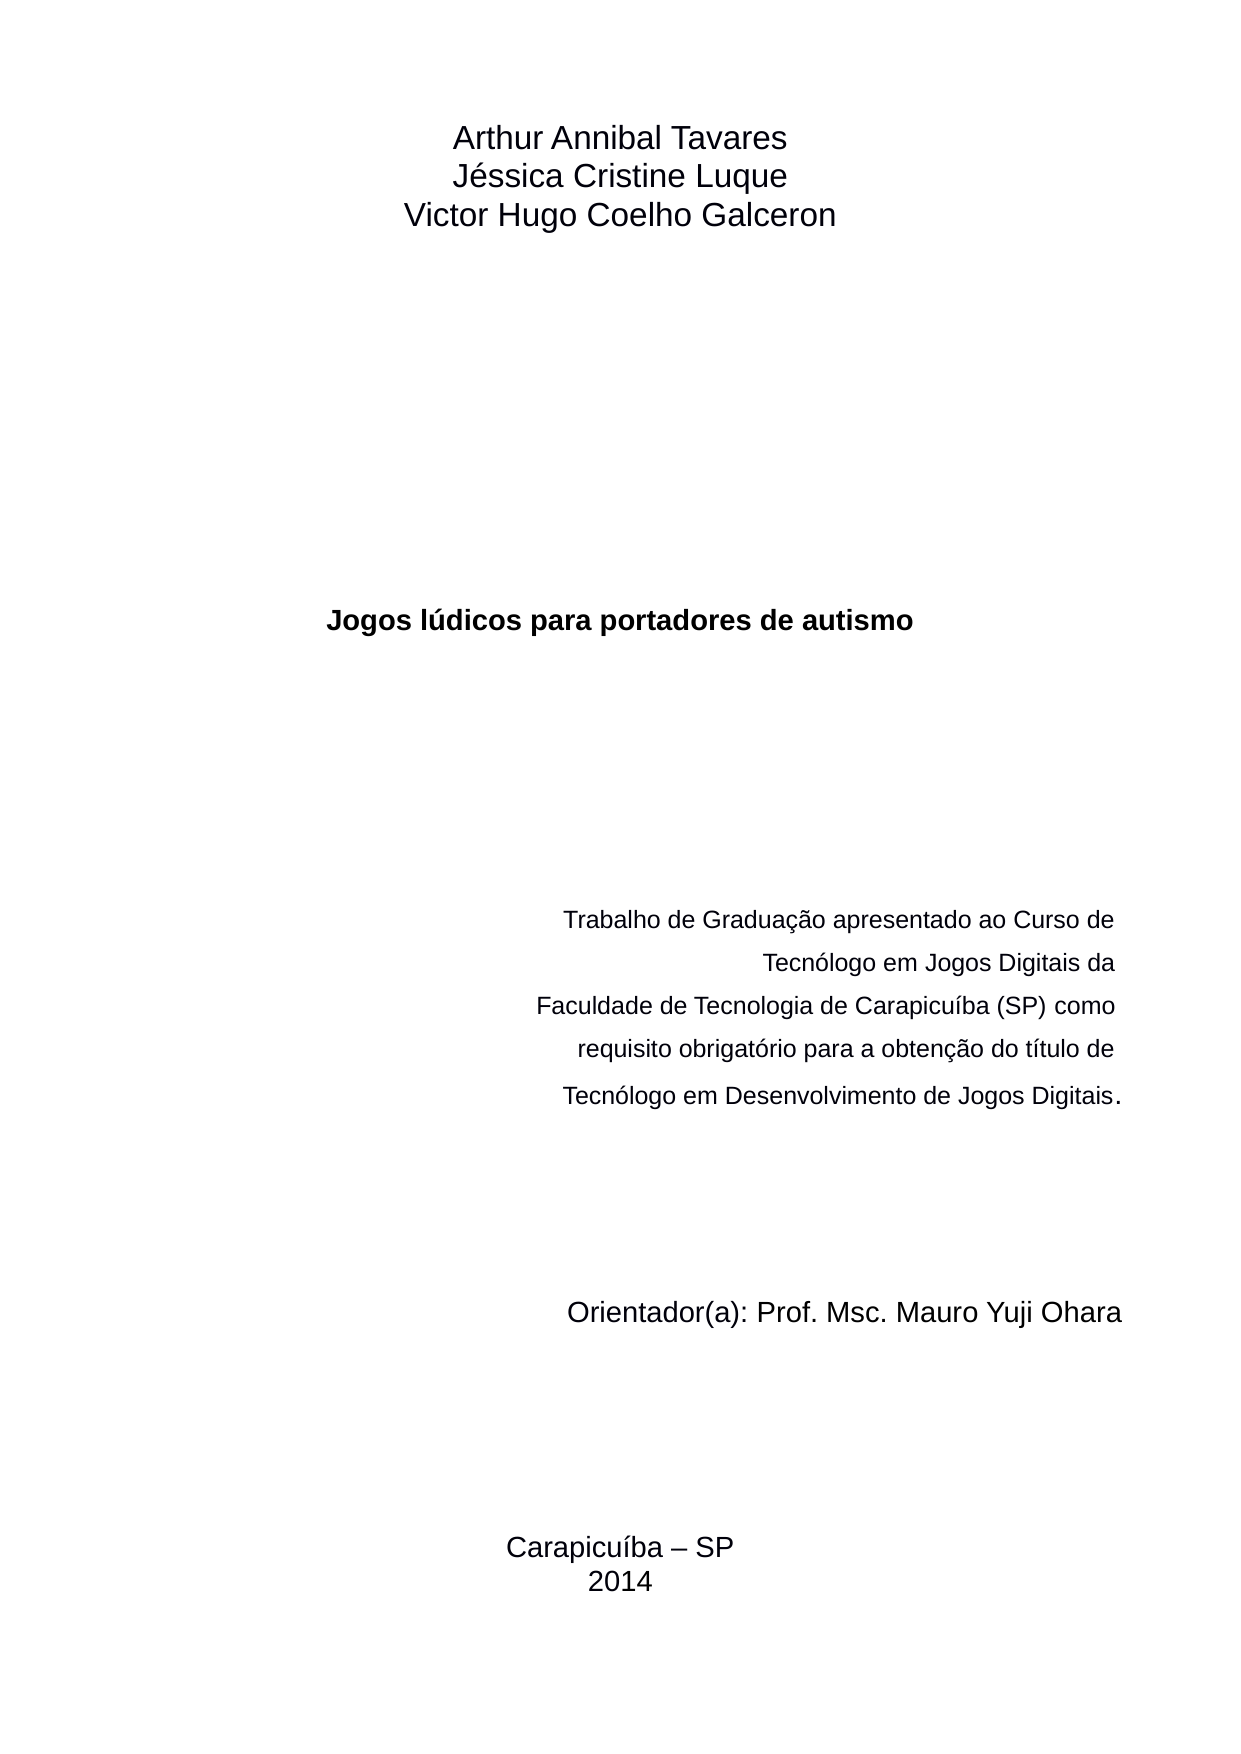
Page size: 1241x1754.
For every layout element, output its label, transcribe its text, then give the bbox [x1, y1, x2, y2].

text 2014 [118, 1563, 1122, 1597]
text Faculdade de Tecnologia de Carapicuíba (SP) como [118, 991, 1122, 1020]
text Trabalho de Graduação apresentado ao Curso de [118, 905, 1122, 933]
text Arthur Annibal Tavares [118, 118, 1122, 157]
text Jéssica Cristine Luque [118, 157, 1122, 195]
text requisito obrigatório para a obtenção do título de [118, 1034, 1122, 1063]
text Tecnólogo em Desenvolvimento de Jogos Digitais. [118, 1077, 1122, 1111]
text Tecnólogo em Jogos Digitais da [118, 948, 1122, 977]
text Orientador(a): Prof. Msc. Mauro Yuji Ohara [118, 1295, 1122, 1329]
text Jogos lúdicos para portadores de autismo [118, 603, 1122, 636]
text Victor Hugo Coelho Galceron [118, 195, 1122, 233]
text Carapicuíba – SP [118, 1530, 1122, 1563]
